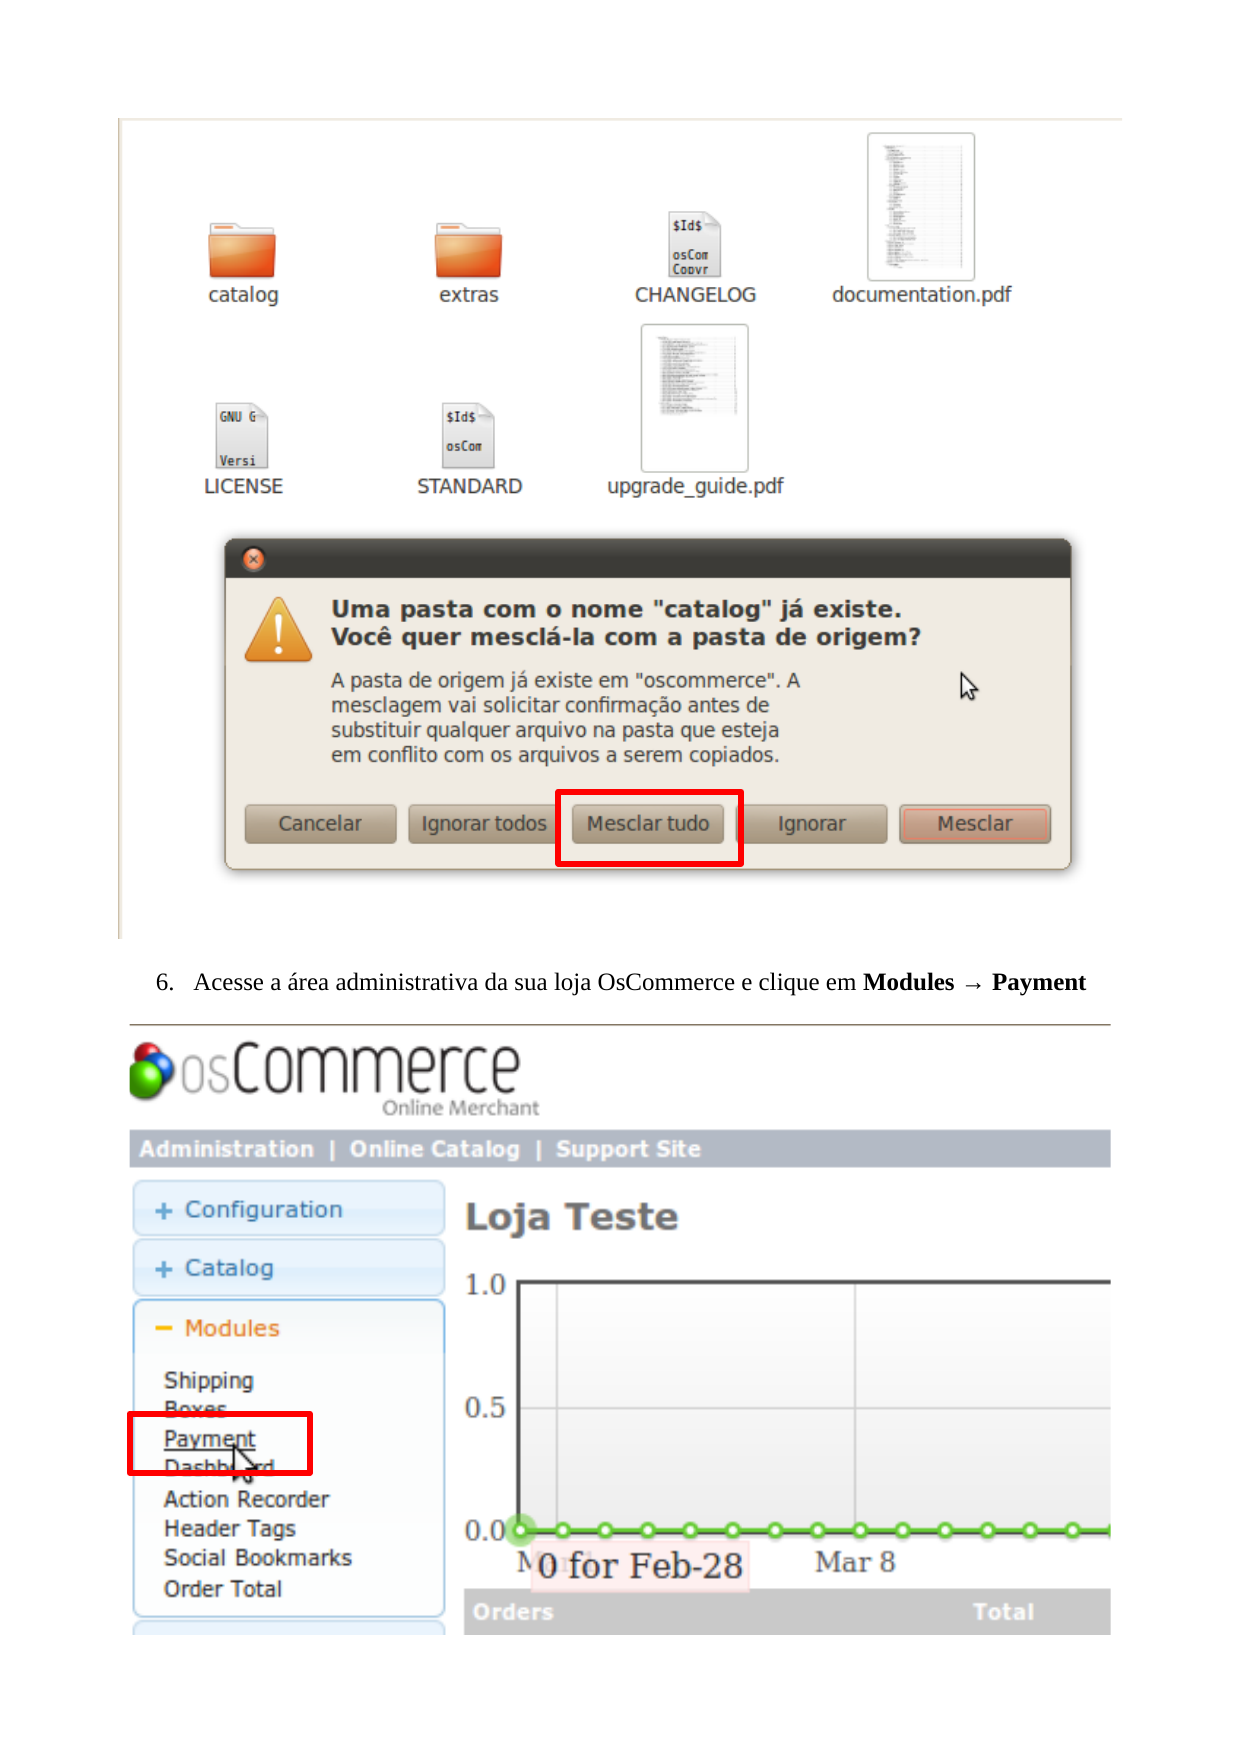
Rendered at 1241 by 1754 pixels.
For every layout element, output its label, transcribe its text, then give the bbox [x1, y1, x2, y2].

picture [129, 1024, 1111, 1635]
list Acesse a área administrativa da sua loja OsCommerce e clique em Modules → Payment [156, 967, 1122, 996]
picture [118, 118, 1123, 939]
picture [133, 1417, 307, 1470]
